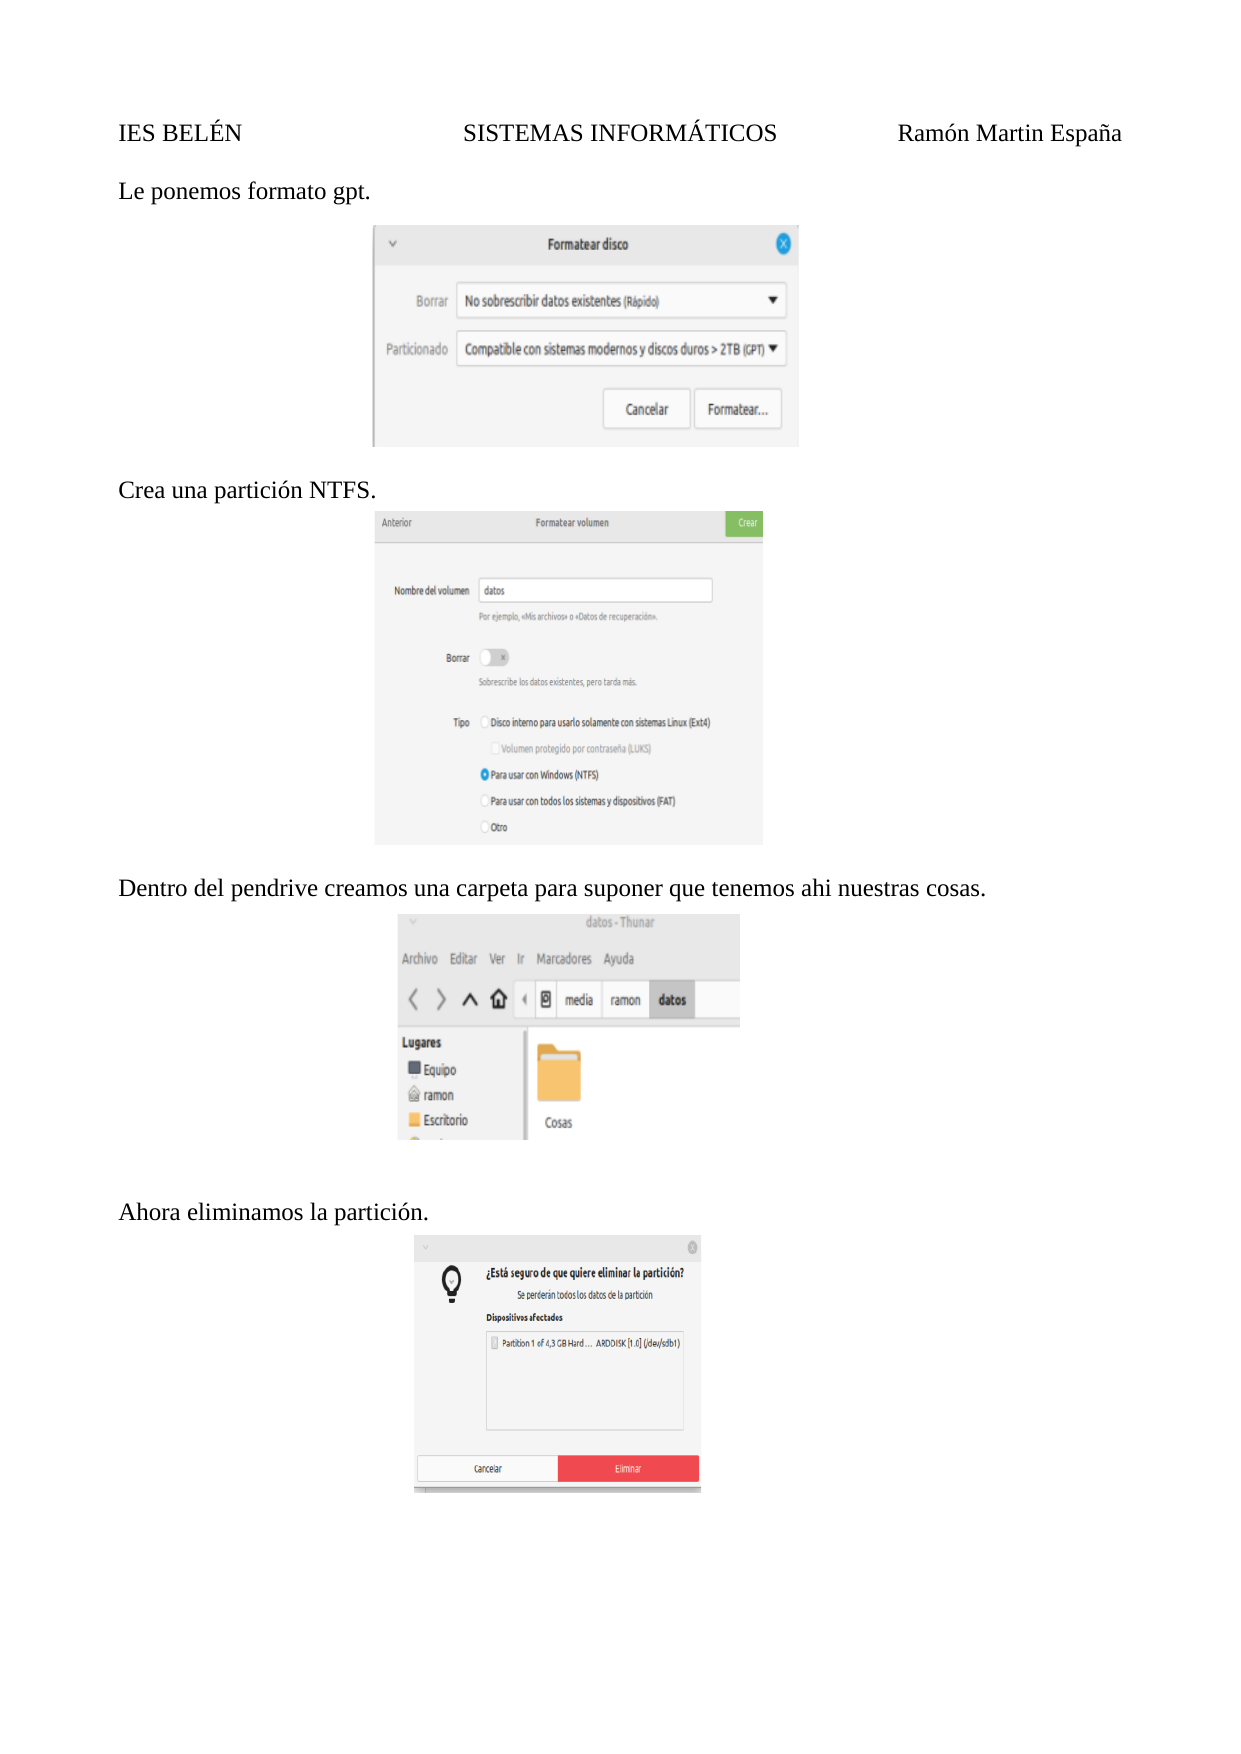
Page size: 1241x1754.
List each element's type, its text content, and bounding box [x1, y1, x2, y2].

picture [397, 914, 740, 1140]
text Le ponemos formato gpt. [118, 176, 1122, 205]
text Dentro del pendrive creamos una carpeta para suponer que tenemos ahi nuestras cosas. [118, 873, 1122, 902]
picture [414, 1235, 702, 1493]
text Ahora eliminamos la partición. [118, 1197, 1122, 1226]
text Crea una partición NTFS. [118, 475, 1122, 504]
picture [372, 225, 799, 447]
picture [374, 511, 763, 845]
